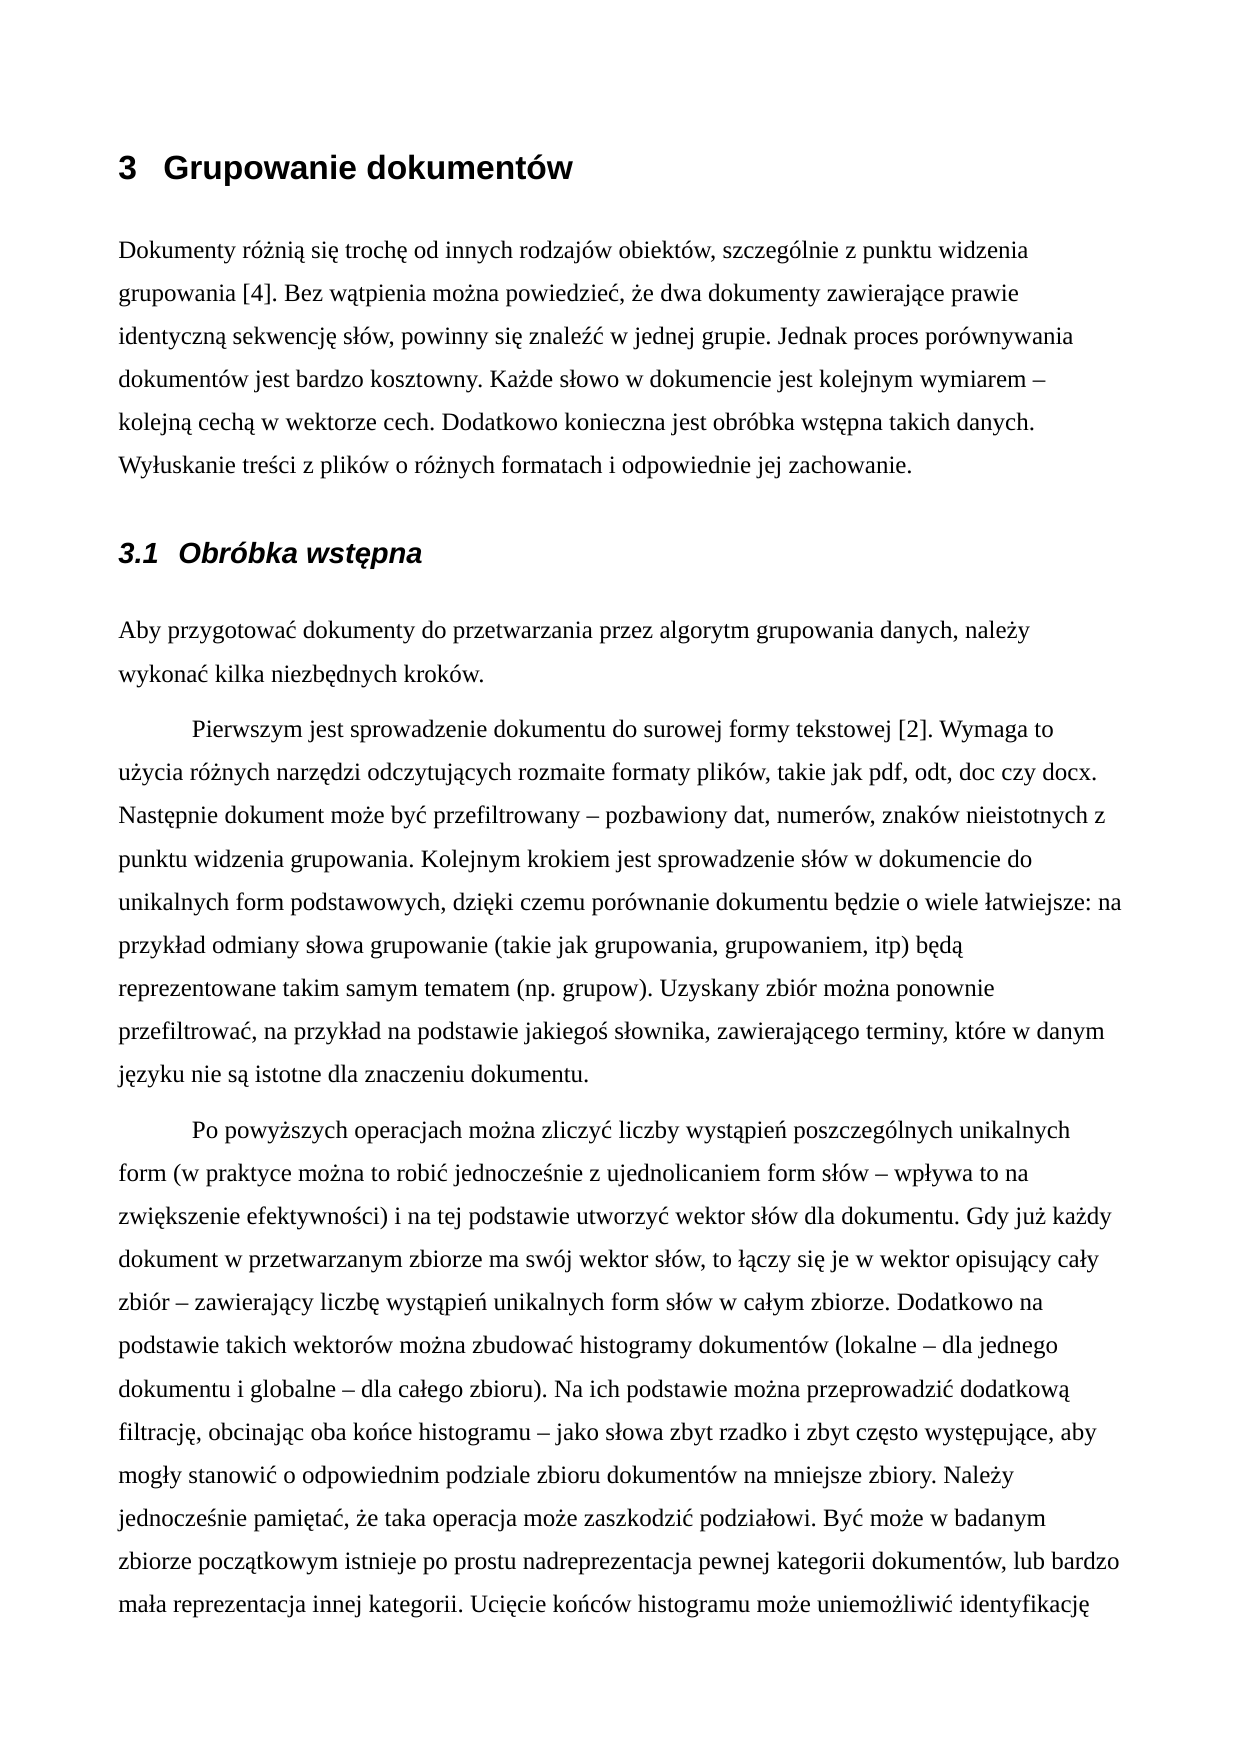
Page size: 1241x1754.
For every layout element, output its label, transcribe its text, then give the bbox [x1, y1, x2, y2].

text Pierwszym jest sprowadzenie dokumentu do surowej formy tekstowej [2]. Wymaga to użycia różnych narzędzi odczytujących rozmaite formaty plików, takie jak pdf, odt, doc czy docx. Następnie dokument może być przefiltrowany – pozbawiony dat, numerów, znaków nieistotnych z punktu widzenia grupowania. Kolejnym krokiem jest sprowadzenie słów w dokumencie do unikalnych form podstawowych, dzięki czemu porównanie dokumentu będzie o wiele łatwiejsze: na przykład odmiany słowa grupowanie (takie jak grupowania, grupowaniem, itp) będą reprezentowane takim samym tematem (np. grupow). Uzyskany zbiór można ponownie przefiltrować, na przykład na podstawie jakiegoś słownika, zawierającego terminy, które w danym języku nie są istotne dla znaczeniu dokumentu. [118, 714, 1122, 1088]
subtitle Obróbka wstępna [118, 536, 1122, 569]
text Aby przygotować dokumenty do przetwarzania przez algorytm grupowania danych, należy wykonać kilka niezbędnych kroków. [118, 616, 1122, 687]
subtitle Grupowanie dokumentów [118, 148, 1122, 186]
text Dokumenty różnią się trochę od innych rodzajów obiektów, szczególnie z punktu widzenia grupowania [4]. Bez wątpienia można powiedzieć, że dwa dokumenty zawierające prawie identyczną sekwencję słów, powinny się znaleźć w jednej grupie. Jednak proces porównywania dokumentów jest bardzo kosztowny. Każde słowo w dokumencie jest kolejnym wymiarem – kolejną cechą w wektorze cech. Dodatkowo konieczna jest obróbka wstępna takich danych. Wyłuskanie treści z plików o różnych formatach i odpowiednie jej zachowanie. [118, 235, 1122, 479]
text Po powyższych operacjach można zliczyć liczby wystąpień poszczególnych unikalnych form (w praktyce można to robić jednocześnie z ujednolicaniem form słów – wpływa to na zwiększenie efektywności) i na tej podstawie utworzyć wektor słów dla dokumentu. Gdy już każdy dokument w przetwarzanym zbiorze ma swój wektor słów, to łączy się je w wektor opisujący cały zbiór – zawierający liczbę wystąpień unikalnych form słów w całym zbiorze. Dodatkowo na podstawie takich wektorów można zbudować histogramy dokumentów (lokalne – dla jednego dokumentu i globalne – dla całego zbioru). Na ich podstawie można przeprowadzić dodatkową filtrację, obcinając oba końce histogramu – jako słowa zbyt rzadko i zbyt często występujące, aby mogły stanowić o odpowiednim podziale zbioru dokumentów na mniejsze zbiory. Należy jednocześnie pamiętać, że taka operacja może zaszkodzić podziałowi. Być może w badanym zbiorze początkowym istnieje po prostu nadreprezentacja pewnej kategorii dokumentów, lub bardzo mała reprezentacja innej kategorii. Ucięcie końców histogramu może uniemożliwić identyfikację [118, 1115, 1122, 1618]
